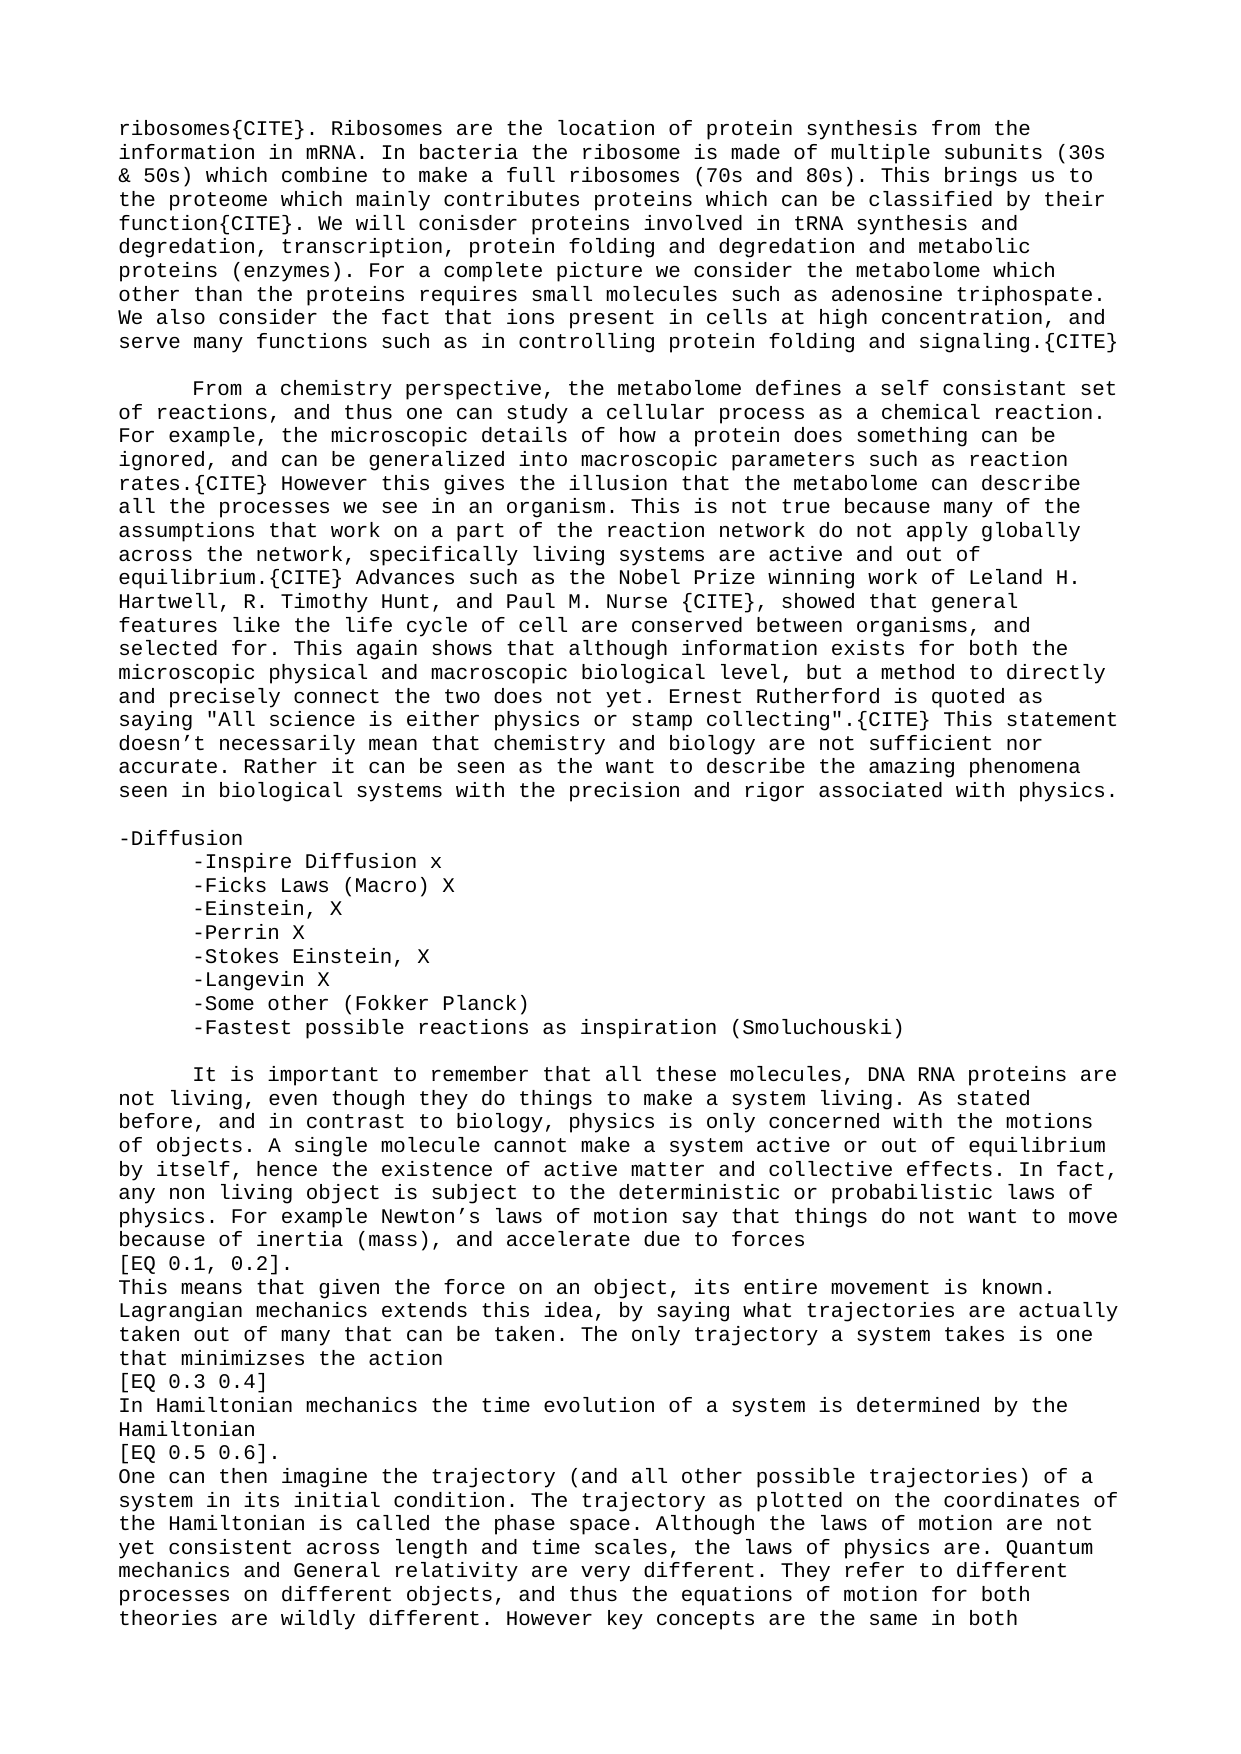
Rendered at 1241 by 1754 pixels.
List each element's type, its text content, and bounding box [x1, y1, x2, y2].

text ribosomes{CITE}. Ribosomes are the location of protein synthesis from the information in mRNA. In bacteria the ribosome is made of multiple subunits (30s & 50s) which combine to make a full ribosomes (70s and 80s). This brings us to the proteome which mainly contributes proteins which can be classified by their function{CITE}. We will conisder proteins involved in tRNA synthesis and degredation, transcription, protein folding and degredation and metabolic proteins (enzymes). For a complete picture we consider the metabolome which other than the proteins requires small molecules such as adenosine triphospate. We also consider the fact that ions present in cells at high concentration, and serve many functions such as in controlling protein folding and signaling.{CITE} [118, 118, 1122, 354]
text -Langevin X [118, 969, 1122, 993]
text -Fastest possible reactions as inspiration (Smoluchouski) [118, 1017, 1122, 1040]
text [EQ 0.3 0.4] [118, 1371, 1122, 1395]
text -Stokes Einstein, X [118, 946, 1122, 969]
text From a chemistry perspective, the metabolome defines a self consistant set of reactions, and thus one can study a cellular process as a chemical reaction. For example, the microscopic details of how a protein does something can be ignored, and can be generalized into macroscopic parameters such as reaction rates.{CITE} However this gives the illusion that the metabolome can describe all the processes we see in an organism. This is not true because many of the assumptions that work on a part of the reaction network do not apply globally across the network, specifically living systems are active and out of equilibrium.{CITE} Advances such as the Nobel Prize winning work of Leland H. Hartwell, R. Timothy Hunt, and Paul M. Nurse {CITE}, showed that general features like the life cycle of cell are conserved between organisms, and selected for. This again shows that although information exists for both the microscopic physical and macroscopic biological level, but a method to directly and precisely connect the two does not yet. Ernest Rutherford is quoted as saying "All science is either physics or stamp collecting".{CITE} This statement doesn’t necessarily mean that chemistry and biology are not sufficient nor accurate. Rather it can be seen as the want to describe the amazing phenomena seen in biological systems with the precision and rigor associated with physics. [118, 378, 1122, 804]
text [EQ 0.1, 0.2]. [118, 1253, 1122, 1277]
text This means that given the force on an object, its entire movement is known. Lagrangian mechanics extends this idea, by saying what trajectories are actually taken out of many that can be taken. The only trajectory a system takes is one that minimizses the action [118, 1277, 1122, 1371]
text In Hamiltonian mechanics the time evolution of a system is determined by the Hamiltonian [118, 1395, 1122, 1442]
text [EQ 0.5 0.6]. [118, 1442, 1122, 1466]
text It is important to remember that all these molecules, DNA RNA proteins are not living, even though they do things to make a system living. As stated before, and in contrast to biology, physics is only concerned with the motions of objects. A single molecule cannot make a system active or out of equilibrium by itself, hence the existence of active matter and collective effects. In fact, any non living object is subject to the deterministic or probabilistic laws of physics. For example Newton’s laws of motion say that things do not want to move because of inertia (mass), and accelerate due to forces [118, 1064, 1122, 1253]
text -Diffusion [118, 827, 1122, 851]
text -Perrin X [118, 922, 1122, 946]
text One can then imagine the trajectory (and all other possible trajectories) of a system in its initial condition. The trajectory as plotted on the coordinates of the Hamiltonian is called the phase space. Although the laws of motion are not yet consistent across length and time scales, the laws of physics are. Quantum mechanics and General relativity are very different. They refer to different processes on different objects, and thus the equations of motion for both theories are wildly different. However key concepts are the same in both [118, 1466, 1122, 1631]
text -Ficks Laws (Macro) X [118, 875, 1122, 898]
text -Inspire Diffusion x [118, 851, 1122, 875]
text -Some other (Fokker Planck) [118, 993, 1122, 1017]
text -Einstein, X [118, 898, 1122, 922]
